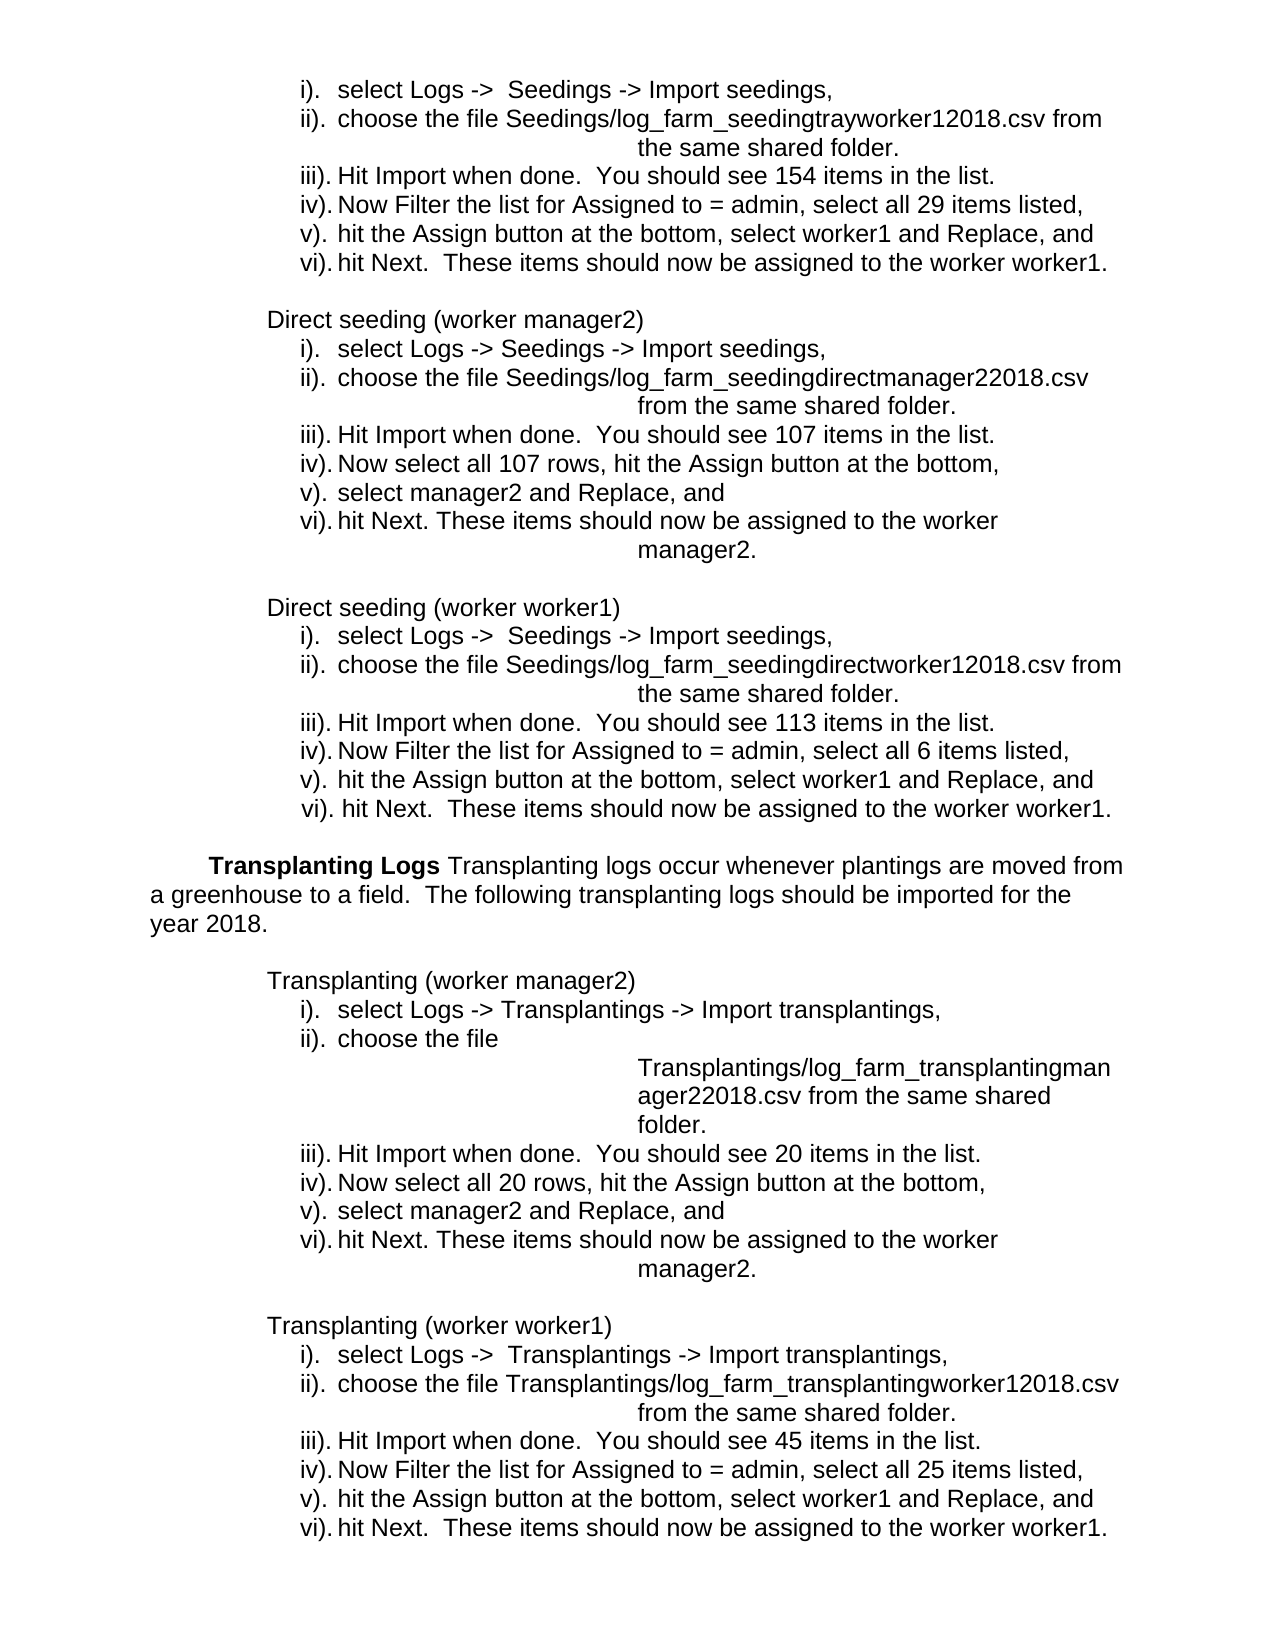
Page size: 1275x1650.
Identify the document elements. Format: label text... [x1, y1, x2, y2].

list select manager2 and Replace, and [300, 1196, 1125, 1225]
list Now Filter the list for Assigned to = admin, select all 29 items listed, [300, 190, 1125, 219]
list select Logs -> Seedings -> Import seedings, [300, 621, 1125, 650]
list Hit Import when done. You should see 20 items in the list. [300, 1139, 1125, 1167]
list Now select all 20 rows, hit the Assign button at the bottom, [300, 1167, 1125, 1196]
list hit Next. These items should now be assigned to the worker worker1. [300, 247, 1125, 276]
list hit Next. These items should now be assigned to the worker manager2. [300, 1225, 1125, 1282]
list Now Filter the list for Assigned to = admin, select all 6 items listed, [300, 736, 1125, 765]
list Hit Import when done. You should see 113 items in the list. [300, 707, 1125, 736]
list hit the Assign button at the bottom, select worker1 and Replace, and [300, 765, 1125, 794]
list select Logs -> Seedings -> Import seedings, [300, 334, 1125, 362]
list choose the file Transplantings/log_farm_transplantingworker12018.csv from the same shared folder. [300, 1369, 1125, 1426]
text Direct seeding (worker worker1) [150, 592, 1125, 621]
list hit Next. These items should now be assigned to the worker manager2. [300, 506, 1125, 564]
text Transplanting Logs Transplanting logs occur whenever plantings are moved from a greenhouse to a field. The following transplanting logs should be imported for the year 2018. [150, 851, 1125, 937]
list select Logs -> Transplantings -> Import transplantings, [300, 1340, 1125, 1369]
list choose the file Seedings/log_farm_seedingdirectworker12018.csv from the same shared folder. [300, 650, 1125, 707]
text Transplanting (worker manager2) [150, 966, 1125, 995]
text Transplanting (worker worker1) [150, 1311, 1125, 1340]
list Hit Import when done. You should see 45 items in the list. [300, 1426, 1125, 1455]
list hit the Assign button at the bottom, select worker1 and Replace, and [300, 219, 1125, 247]
list Hit Import when done. You should see 107 items in the list. [300, 420, 1125, 449]
text Direct seeding (worker manager2) [150, 305, 1125, 334]
list select Logs -> Transplantings -> Import transplantings, [300, 995, 1125, 1024]
list choose the file Seedings/log_farm_seedingtrayworker12018.csv from the same shared folder. [300, 104, 1125, 161]
text vi). hit Next. These items should now be assigned to the worker worker1. [150, 794, 1125, 822]
list choose the file Seedings/log_farm_seedingdirectmanager22018.csv from the same shared folder. [300, 362, 1125, 420]
list Hit Import when done. You should see 154 items in the list. [300, 161, 1125, 190]
list hit Next. These items should now be assigned to the worker worker1. [300, 1512, 1125, 1541]
list choose the file Transplantings/log_farm_transplantingmanager22018.csv from the same shared folder. [300, 1024, 1125, 1139]
list Now select all 107 rows, hit the Assign button at the bottom, [300, 449, 1125, 477]
list select manager2 and Replace, and [300, 477, 1125, 506]
list select Logs -> Seedings -> Import seedings, [300, 75, 1125, 104]
list Now Filter the list for Assigned to = admin, select all 25 items listed, [300, 1455, 1125, 1484]
list hit the Assign button at the bottom, select worker1 and Replace, and [300, 1484, 1125, 1512]
